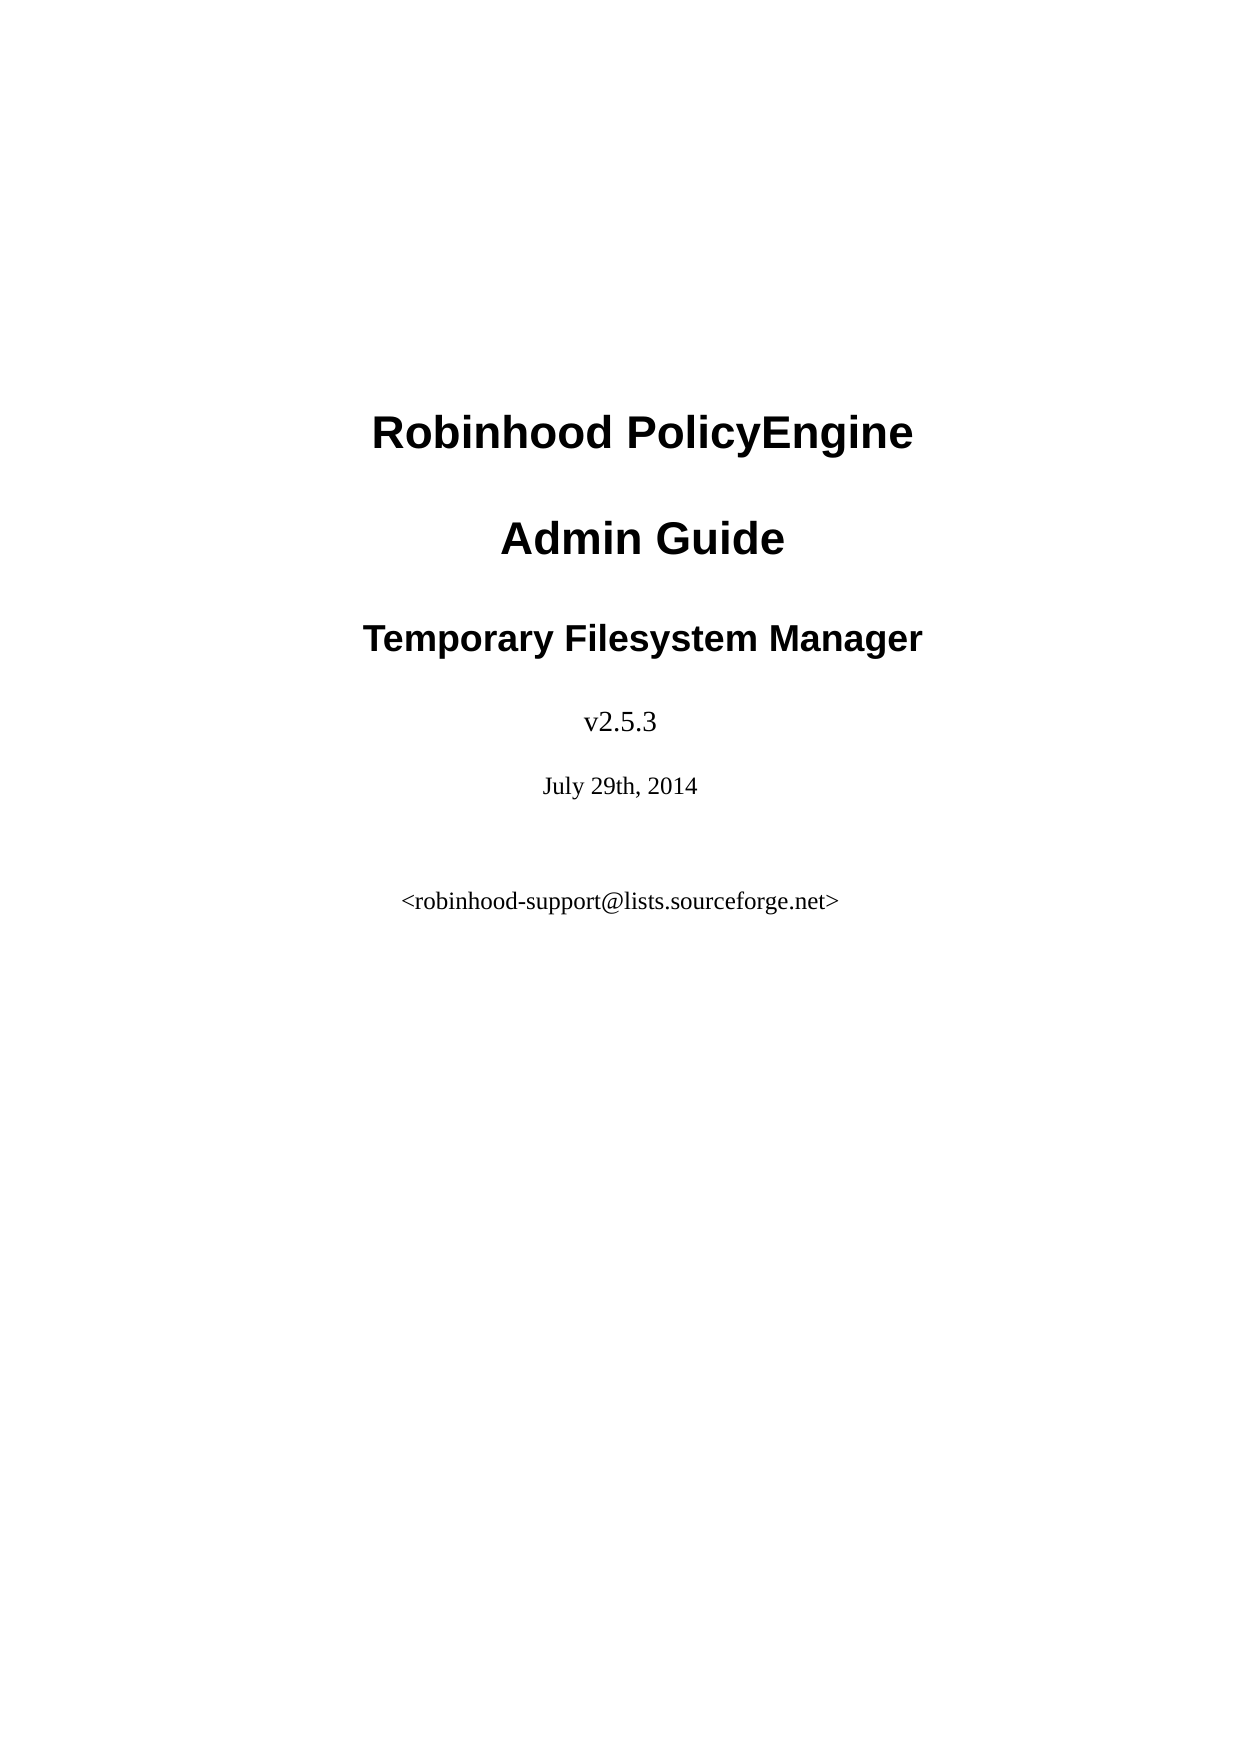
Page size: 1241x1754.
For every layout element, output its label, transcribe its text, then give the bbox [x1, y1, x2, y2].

text v2.5.3 [148, 704, 1093, 738]
subtitle Robinhood PolicyEngine Admin Guide Temporary Filesystem Manager [148, 406, 1093, 698]
text July 29th, 2014 [148, 771, 1093, 800]
text <robinhood-support@lists.sourceforge.net> [148, 886, 1093, 915]
